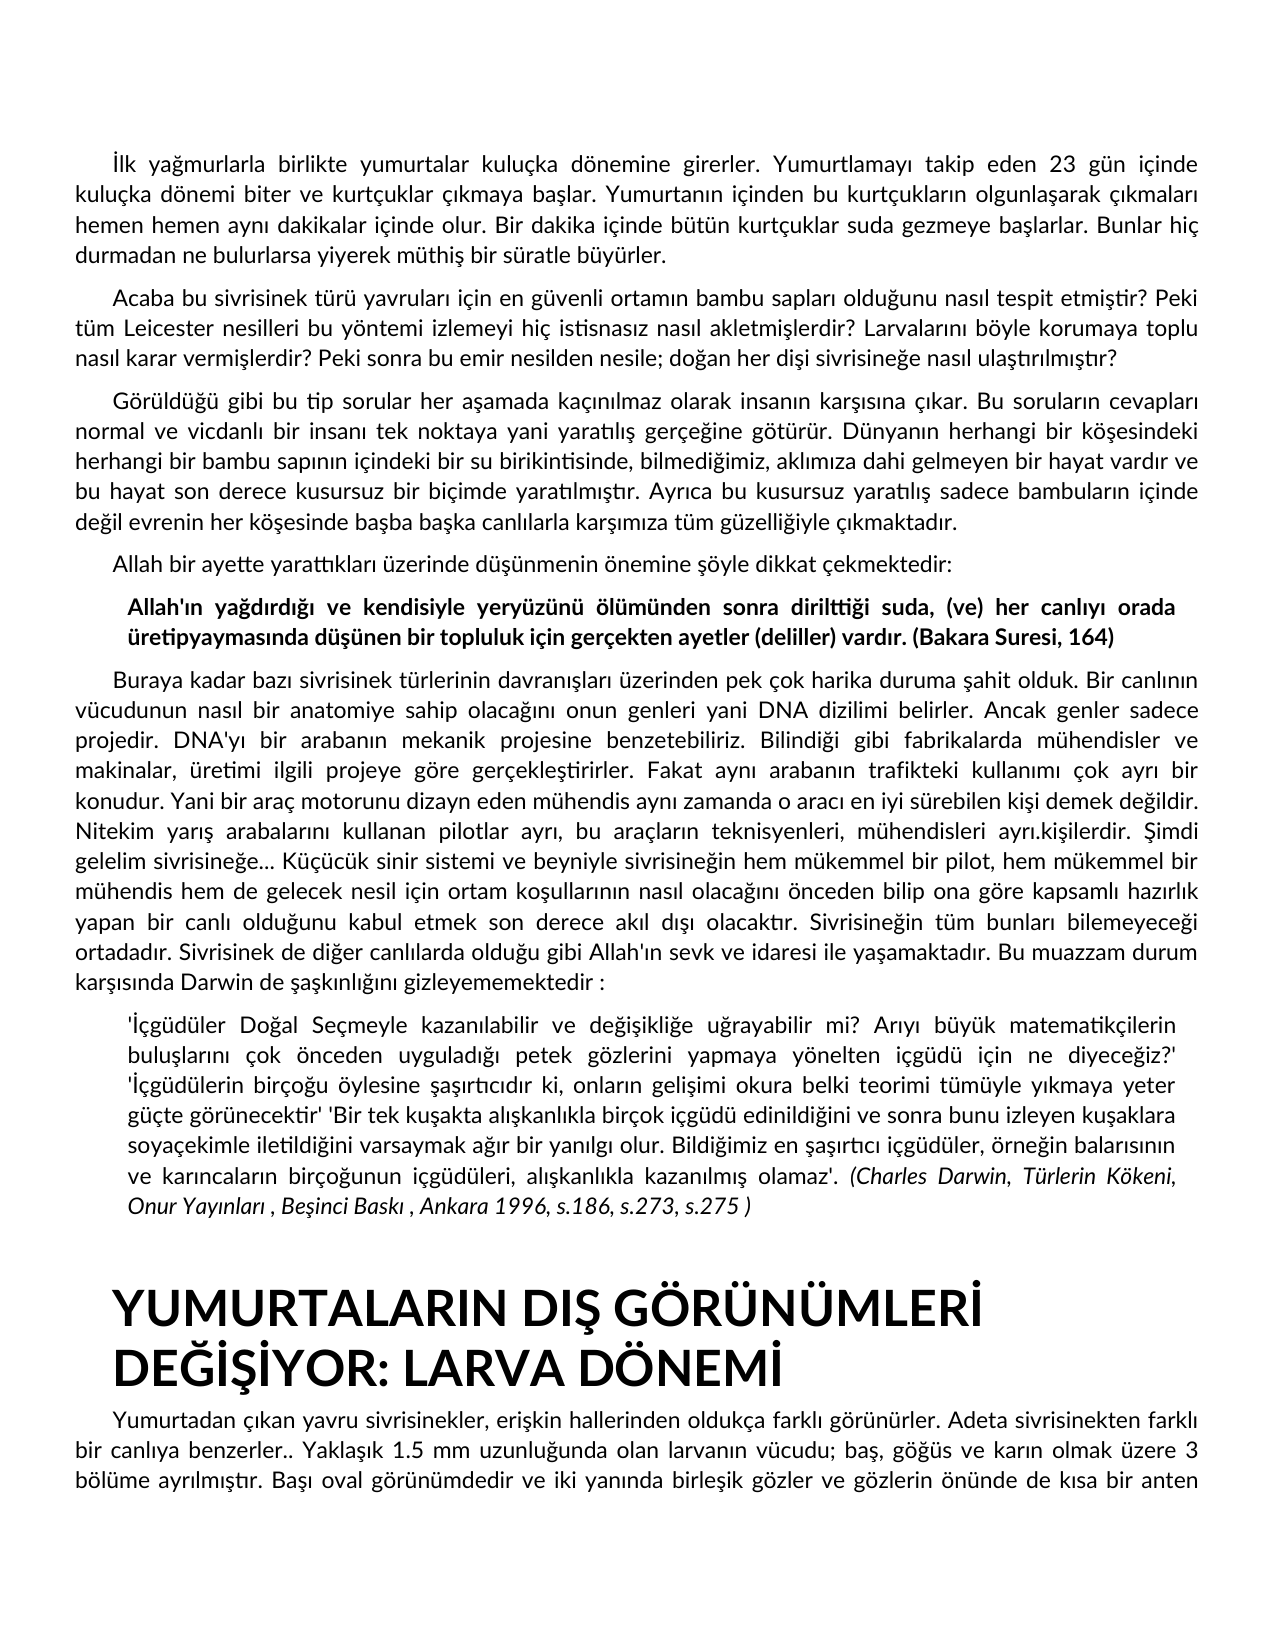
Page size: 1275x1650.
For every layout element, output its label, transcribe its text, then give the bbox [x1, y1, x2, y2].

text Allah bir ayette yarattıkları üzerinde düşünmenin önemine şöyle dikkat çekmektedir: [75, 550, 1200, 577]
subtitle YUMURTALARIN DIŞ GÖRÜNÜMLERİ DEĞİŞİYOR: LARVA DÖNEMİ [112, 1277, 1200, 1397]
text 'İçgüdüler Doğal Seçmeyle kazanılabilir ve değişikliğe uğrayabilir mi? Arıyı büyük matematikçilerin buluşlarını çok önceden uyguladığı petek gözlerini yapmaya yönelten içgüdü için ne diyeceğiz?' 'İçgüdülerin birçoğu öylesine şaşırtıcıdır ki, onların gelişimi okura belki teorimi tümüyle yıkmaya yeter güçte görünecektir' 'Bir tek kuşakta alışkanlıkla birçok içgüdü edinildiğini ve sonra bunu izleyen kuşaklara soyaçekimle iletildiğini varsaymak ağır bir yanılgı olur. Bildiğimiz en şaşırtıcı içgüdüler, örneğin balarısının ve karıncaların birçoğunun içgüdüleri, alışkanlıkla kazanılmış olamaz'. (Charles Darwin, Türlerin Kökeni, Onur Yayınları , Beşinci Baskı , Ankara 1996, s.186, s.273, s.275 ) [127, 1010, 1177, 1219]
text İlk yağmurlarla birlikte yumurtalar kuluçka dönemine girerler. Yumurtlamayı takip eden 23 gün içinde kuluçka dönemi biter ve kurtçuklar çıkmaya başlar. Yumurtanın içinden bu kurtçukların olgunlaşarak çıkmaları hemen hemen aynı dakikalar içinde olur. Bir dakika içinde bütün kurtçuklar suda gezmeye başlarlar. Bunlar hiç durmadan ne bulurlarsa yiyerek müthiş bir süratle büyürler. [75, 150, 1200, 268]
text Buraya kadar bazı sivrisinek türlerinin davranışları üzerinden pek çok harika duruma şahit olduk. Bir canlının vücudunun nasıl bir anatomiye sahip olacağını onun genleri yani DNA dizilimi belirler. Ancak genler sadece projedir. DNA'yı bir arabanın mekanik projesine benzetebiliriz. Bilindiği gibi fabrikalarda mühendisler ve makinalar, üretimi ilgili projeye göre gerçekleştirirler. Fakat aynı arabanın trafikteki kullanımı çok ayrı bir konudur. Yani bir araç motorunu dizayn eden mühendis aynı zamanda o aracı en iyi sürebilen kişi demek değildir. Nitekim yarış arabalarını kullanan pilotlar ayrı, bu araçların teknisyenleri, mühendisleri ayrı.kişilerdir. Şimdi gelelim sivrisineğe... Küçücük sinir sistemi ve beyniyle sivrisineğin hem mükemmel bir pilot, hem mükemmel bir mühendis hem de gelecek nesil için ortam koşullarının nasıl olacağını önceden bilip ona göre kapsamlı hazırlık yapan bir canlı olduğunu kabul etmek son derece akıl dışı olacaktır. Sivrisineğin tüm bunları bilemeyeceği ortadadır. Sivrisinek de diğer canlılarda olduğu gibi Allah'ın sevk ve idaresi ile yaşamaktadır. Bu muazzam durum karşısında Darwin de şaşkınlığını gizleyememektedir : [75, 666, 1200, 995]
text Yumurtadan çıkan yavru sivrisinekler, erişkin hallerinden oldukça farklı görünürler. Adeta sivrisinekten farklı bir canlıya benzerler.. Yaklaşık 1.5 mm uzunluğunda olan larvanın vücudu; baş, göğüs ve karın olmak üzere 3 bölüme ayrılmıştır. Başı oval görünümdedir ve iki yanında birleşik gözler ve gözlerin önünde de kısa bir anten [75, 1405, 1200, 1493]
text Acaba bu sivrisinek türü yavruları için en güvenli ortamın bambu sapları olduğunu nasıl tespit etmiştir? Peki tüm Leicester nesilleri bu yöntemi izlemeyi hiç istisnasız nasıl akletmişlerdir? Larvalarını böyle korumaya toplu nasıl karar vermişlerdir? Peki sonra bu emir nesilden nesile; doğan her dişi sivrisineğe nasıl ulaştırılmıştır? [75, 283, 1200, 371]
text Allah'ın yağdırdığı ve kendisiyle yeryüzünü ölümünden sonra dirilttiği suda, (ve) her canlıyı orada üretipyaymasında düşünen bir topluluk için gerçekten ayetler (deliller) vardır. (Bakara Suresi, 164) [127, 593, 1177, 650]
text Görüldüğü gibi bu tip sorular her aşamada kaçınılmaz olarak insanın karşısına çıkar. Bu soruların cevapları normal ve vicdanlı bir insanı tek noktaya yani yaratılış gerçeğine götürür. Dünyanın herhangi bir köşesindeki herhangi bir bambu sapının içindeki bir su birikintisinde, bilmediğimiz, aklımıza dahi gelmeyen bir hayat vardır ve bu hayat son derece kusursuz bir biçimde yaratılmıştır. Ayrıca bu kusursuz yaratılış sadece bambuların içinde değil evrenin her köşesinde başba başka canlılarla karşımıza tüm güzelliğiyle çıkmaktadır. [75, 386, 1200, 535]
